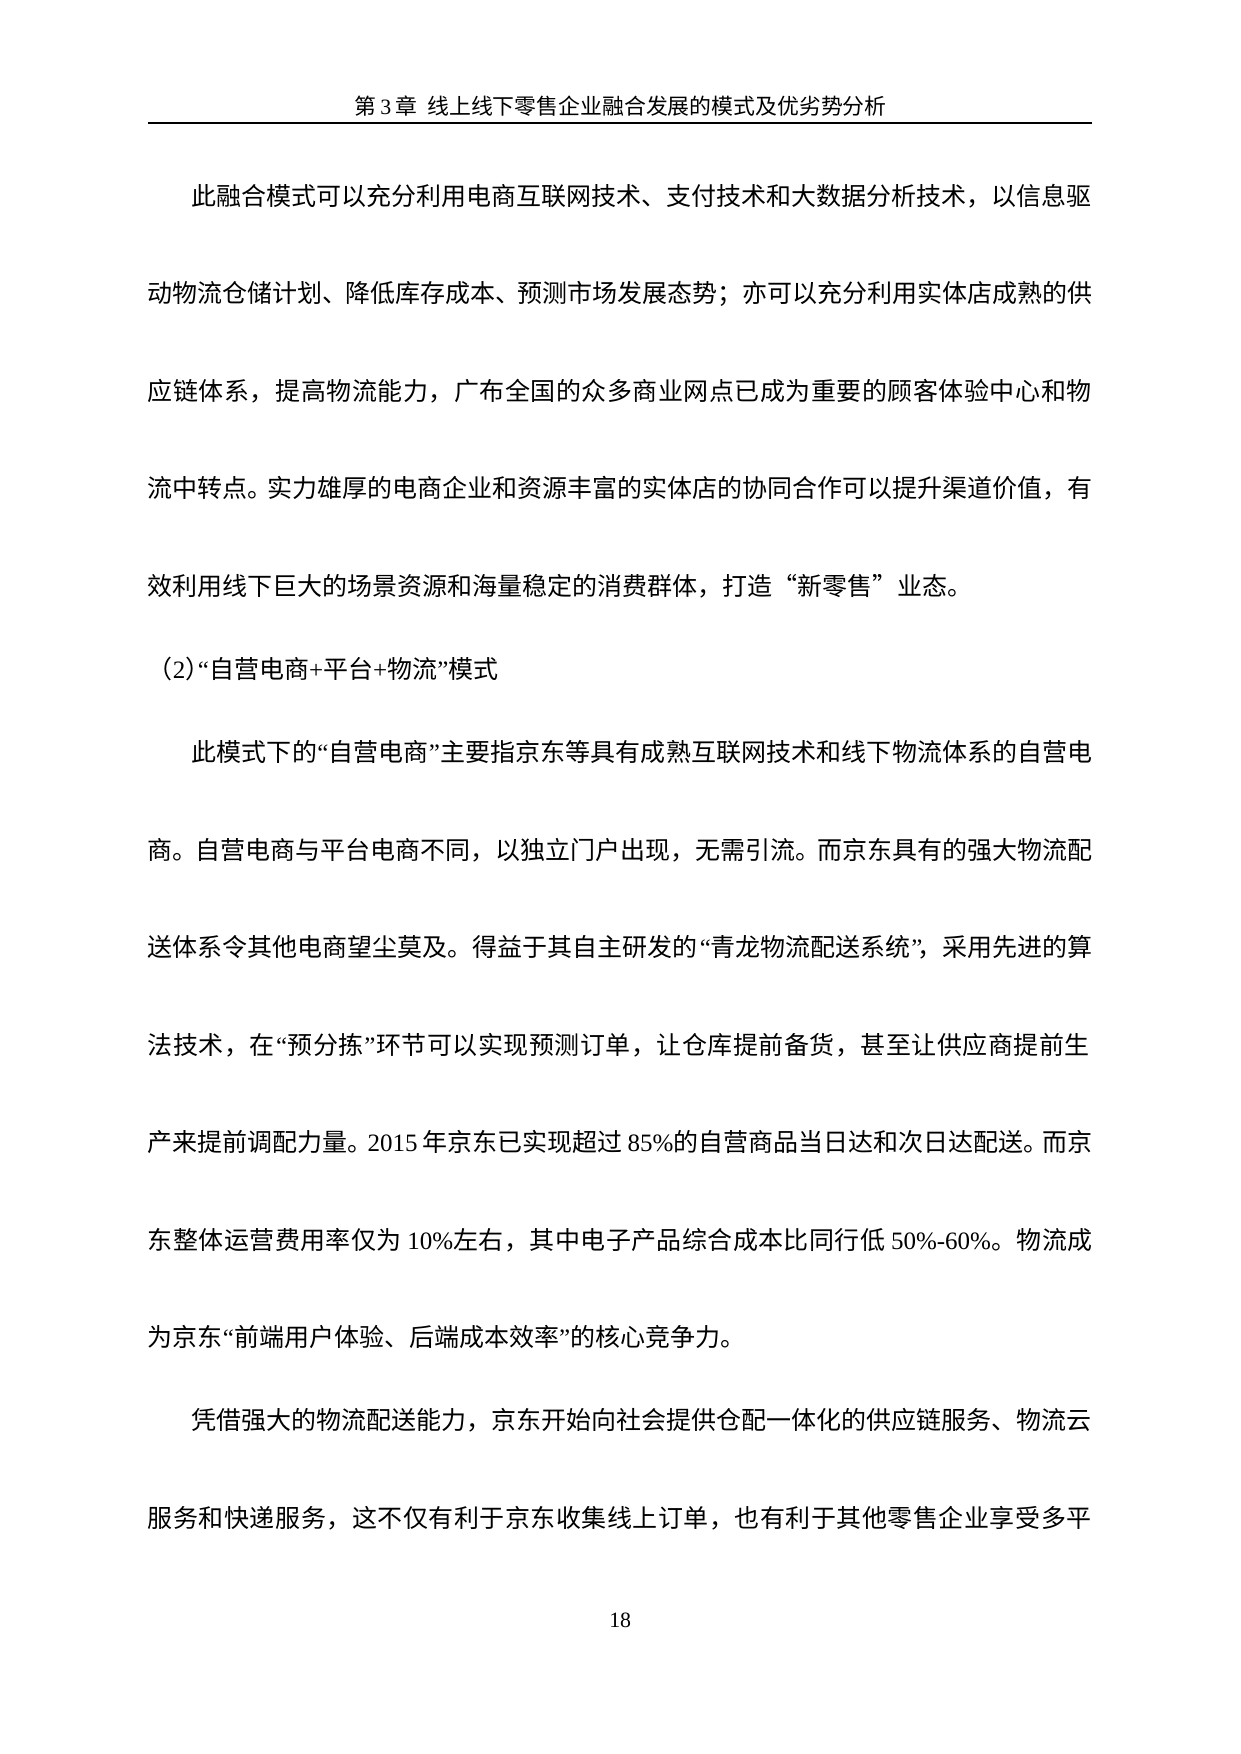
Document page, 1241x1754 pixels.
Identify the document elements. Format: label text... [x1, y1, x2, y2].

text 此模式下的“自营电商”主要指京东等具有成熟互联网技术和线下物流体系的自营电商。自营电商与平台电商不同，以独立门户出现，无需引流。而京东具有的强大物流配送体系令其他电商望尘莫及。得益于其自主研发的“青龙物流配送系统”，采用先进的算法技术，在“预分拣”环节可以实现预测订单，让仓库提前备货，甚至让供应商提前生产来提前调配力量。2015年京东已实现超过85%的自营商品当日达和次日达配送。而京东整体运营费用率仅为10%左右，其中电子产品综合成本比同行低50%-60%。物流成为京东“前端用户体验、后端成本效率”的核心竞争力。 [148, 718, 1092, 1368]
text 凭借强大的物流配送能力，京东开始向社会提供仓配一体化的供应链服务、物流云服务和快递服务，这不仅有利于京东收集线上订单，也有利于其他零售企业享受多平 [148, 1386, 1092, 1549]
text 此融合模式可以充分利用电商互联网技术、支付技术和大数据分析技术，以信息驱动物流仓储计划、降低库存成本、预测市场发展态势；亦可以充分利用实体店成熟的供应链体系，提高物流能力，广布全国的众多商业网点已成为重要的顾客体验中心和物流中转点。实力雄厚的电商企业和资源丰富的实体店的协同合作可以提升渠道价值，有效利用线下巨大的场景资源和海量稳定的消费群体，打造“新零售”业态。 [148, 162, 1092, 617]
text （2）“自营电商+平台+物流”模式 [148, 635, 1092, 700]
